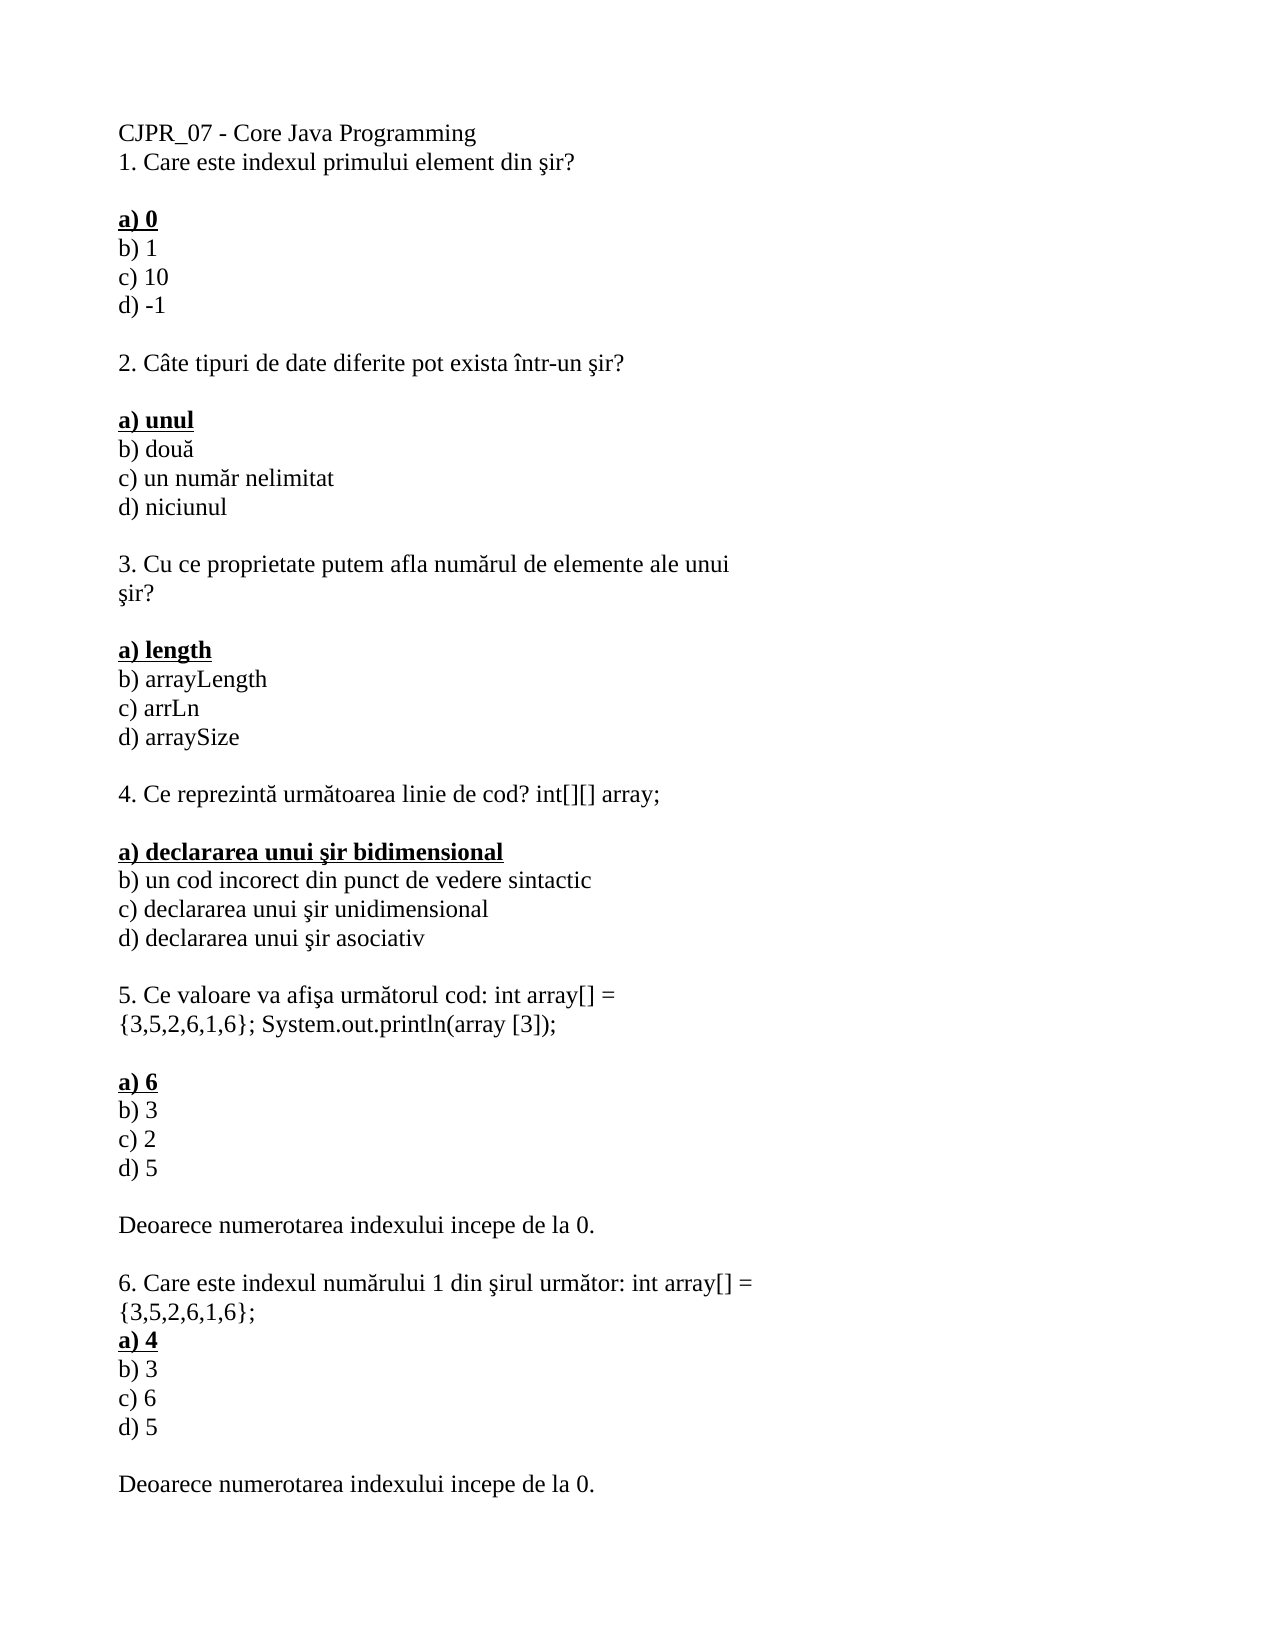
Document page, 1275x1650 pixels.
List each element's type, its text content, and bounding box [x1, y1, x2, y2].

text {3,5,2,6,1,6}; [118, 1297, 1157, 1326]
text d) niciunul [118, 492, 1157, 521]
text a) declararea unui şir bidimensional [118, 837, 1157, 866]
text Deoarece numerotarea indexului incepe de la 0. [118, 1211, 1157, 1239]
text {3,5,2,6,1,6}; System.out.println(array [3]); [118, 1009, 1157, 1038]
text 6. Care este indexul numărului 1 din şirul următor: int array[] = [118, 1268, 1157, 1297]
text Deoarece numerotarea indexului incepe de la 0. [118, 1469, 1157, 1498]
text d) declararea unui şir asociativ [118, 923, 1157, 952]
text 3. Cu ce proprietate putem afla numărul de elemente ale unui [118, 549, 1157, 578]
text b) 3 [118, 1096, 1157, 1124]
text b) 3 [118, 1354, 1157, 1383]
text c) declararea unui şir unidimensional [118, 894, 1157, 923]
text a) length [118, 636, 1157, 664]
text d) arraySize [118, 722, 1157, 751]
text 1. Care este indexul primului element din şir? [118, 147, 1157, 176]
text a) unul [118, 406, 1157, 434]
text b) două [118, 434, 1157, 463]
text a) 6 [118, 1067, 1157, 1096]
text a) 0 [118, 204, 1157, 233]
text c) 2 [118, 1124, 1157, 1153]
text şir? [118, 578, 1157, 607]
text d) 5 [118, 1412, 1157, 1441]
text c) un număr nelimitat [118, 463, 1157, 492]
text b) arrayLength [118, 664, 1157, 693]
text c) 10 [118, 262, 1157, 291]
text 5. Ce valoare va afişa următorul cod: int array[] = [118, 981, 1157, 1009]
text b) 1 [118, 233, 1157, 262]
text 4. Ce reprezintă următoarea linie de cod? int[][] array; [118, 779, 1157, 808]
text 2. Câte tipuri de date diferite pot exista într-un şir? [118, 348, 1157, 377]
text c) arrLn [118, 693, 1157, 722]
text c) 6 [118, 1383, 1157, 1412]
text d) -1 [118, 291, 1157, 319]
text a) 4 [118, 1326, 1157, 1354]
text b) un cod incorect din punct de vedere sintactic [118, 866, 1157, 894]
text CJPR_07 - Core Java Programming [118, 118, 1157, 147]
text d) 5 [118, 1153, 1157, 1182]
